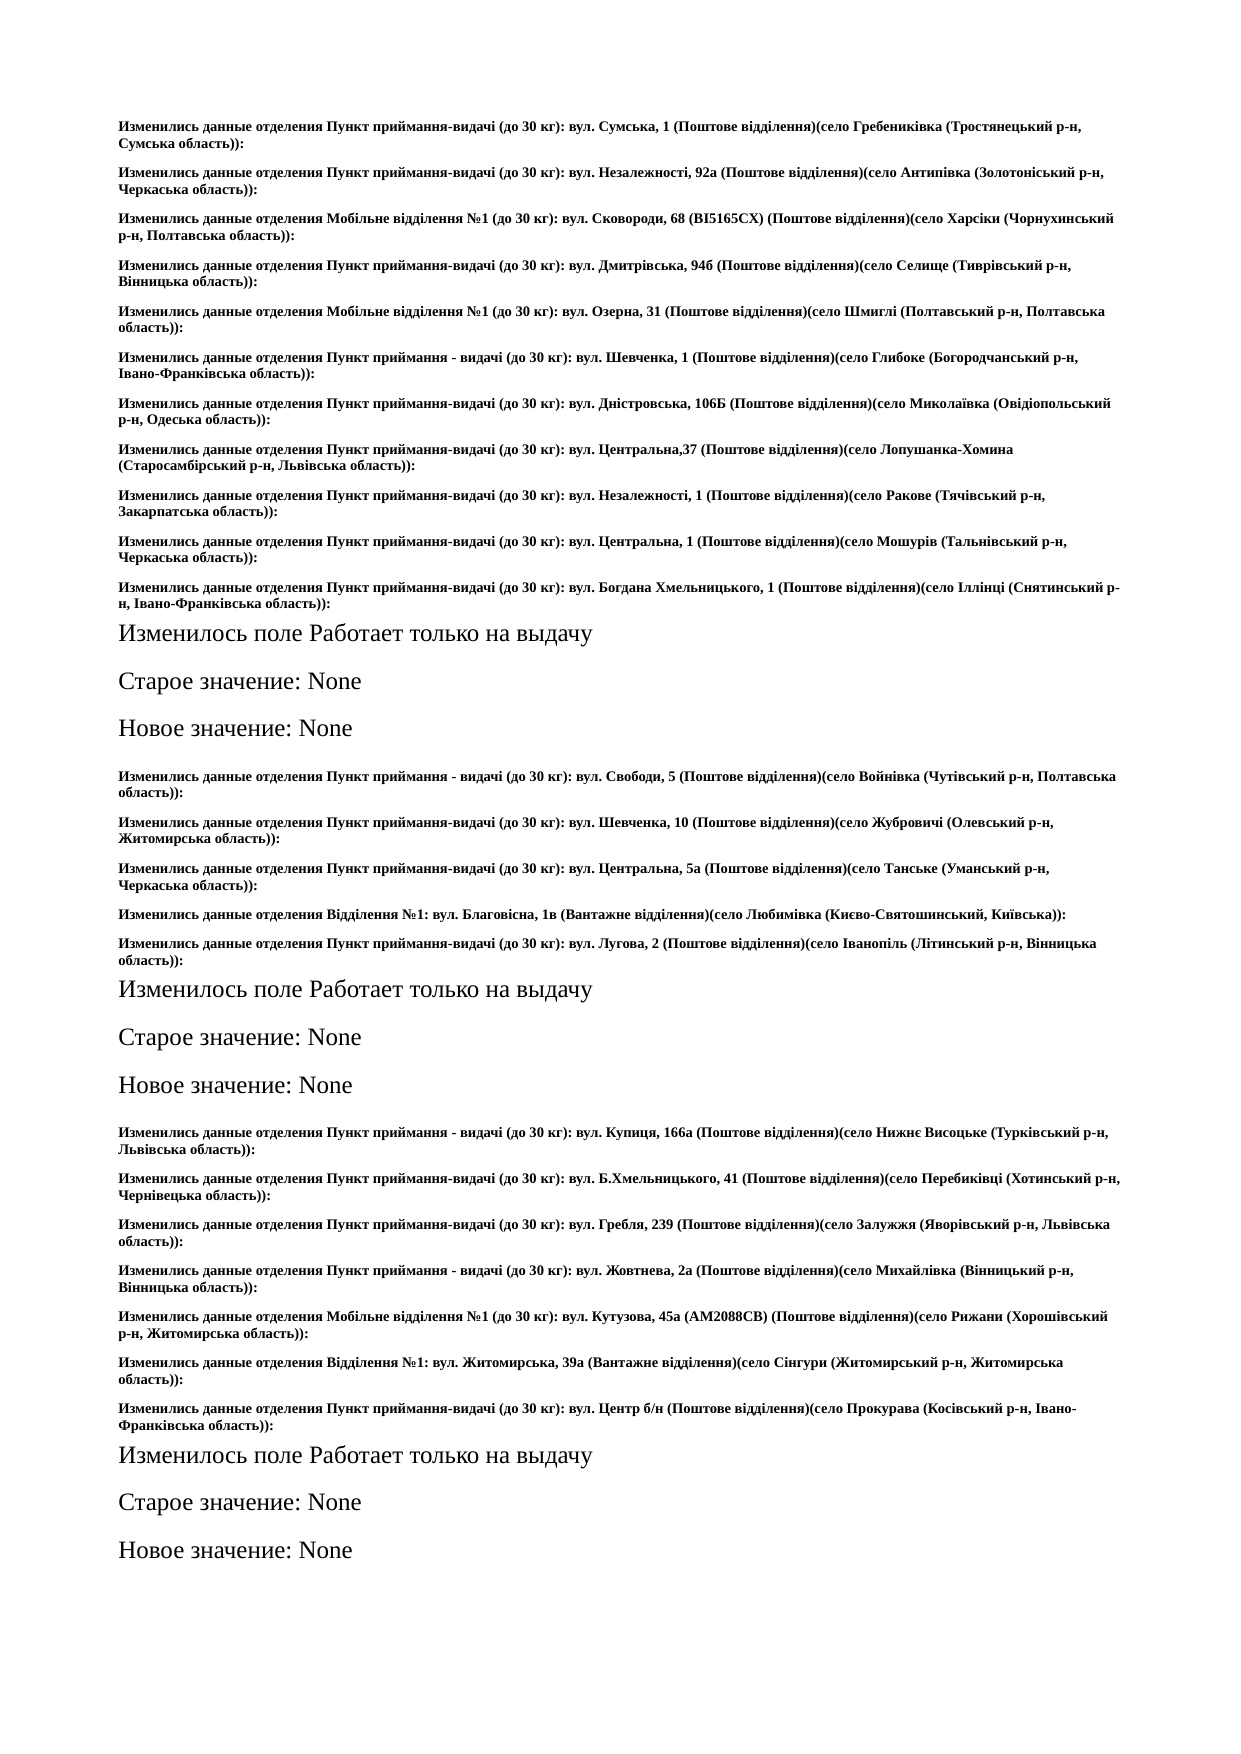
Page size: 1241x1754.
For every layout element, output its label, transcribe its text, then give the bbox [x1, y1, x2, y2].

text Изменилось поле Работает только на выдачу [118, 618, 1122, 647]
subtitle Изменились данные отделения Пункт приймання-видачі (до 30 кг): вул. Незалежності, 92а (Поштове відділення)(село Антипівка (Золотоніський р-н, Черкаська область)): [118, 164, 1122, 198]
text Изменилось поле Работает только на выдачу [118, 1440, 1122, 1468]
subtitle Изменились данные отделения Відділення №1: вул. Житомирська, 39а (Вантажне відділення)(село Сінгури (Житомирський р-н, Житомирська область)): [118, 1354, 1122, 1387]
text Новое значение: None [118, 1070, 1122, 1098]
subtitle Изменились данные отделения Мобільне відділення №1 (до 30 кг): вул. Озерна, 31 (Поштове відділення)(село Шмиглі (Полтавський р-н, Полтавська область)): [118, 302, 1122, 336]
subtitle Изменились данные отделения Мобільне відділення №1 (до 30 кг): вул. Сковороди, 68 (ВІ5165СХ) (Поштове відділення)(село Харсіки (Чорнухинський р-н, Полтавська область)): [118, 210, 1122, 244]
subtitle Изменились данные отделения Пункт приймання-видачі (до 30 кг): вул. Дністровська, 106Б (Поштове відділення)(село Миколаївка (Овідіопольський р-н, Одеська область)): [118, 394, 1122, 428]
subtitle Изменились данные отделения Пункт приймання-видачі (до 30 кг): вул. Дмитрівська, 94б (Поштове відділення)(село Селище (Тиврівський р-н, Вінницька область)): [118, 256, 1122, 290]
subtitle Изменились данные отделения Пункт приймання-видачі (до 30 кг): вул. Лугова, 2 (Поштове відділення)(село Іванопіль (Літинський р-н, Вінницька область)): [118, 935, 1122, 968]
subtitle Изменились данные отделения Пункт приймання-видачі (до 30 кг): вул. Шевченка, 10 (Поштове відділення)(село Жубровичі (Олевський р-н, Житомирська область)): [118, 813, 1122, 847]
subtitle Изменились данные отделения Пункт приймання-видачі (до 30 кг): вул. Б.Хмельницького, 41 (Поштове відділення)(село Перебиківці (Хотинський р-н, Чернівецька область)): [118, 1170, 1122, 1203]
subtitle Изменились данные отделения Пункт приймання-видачі (до 30 кг): вул. Богдана Хмельницького, 1 (Поштове відділення)(село Іллінці (Снятинський р-н, Івано-Франківська область)): [118, 578, 1122, 612]
subtitle Изменились данные отделения Пункт приймання-видачі (до 30 кг): вул. Сумська, 1 (Поштове відділення)(село Гребениківка (Тростянецький р-н, Сумська область)): [118, 118, 1122, 152]
subtitle Изменились данные отделения Мобільне відділення №1 (до 30 кг): вул. Кутузова, 45а (АМ2088СВ) (Поштове відділення)(село Рижани (Хорошівський р-н, Житомирська область)): [118, 1308, 1122, 1341]
subtitle Изменились данные отделения Пункт приймання-видачі (до 30 кг): вул. Центр б/н (Поштове відділення)(село Прокурава (Косівський р-н, Івано-Франківська область)): [118, 1400, 1122, 1433]
subtitle Изменились данные отделения Пункт приймання-видачі (до 30 кг): вул. Центральна, 1 (Поштове відділення)(село Мошурів (Тальнівський р-н, Черкаська область)): [118, 532, 1122, 566]
subtitle Изменились данные отделения Пункт приймання-видачі (до 30 кг): вул. Незалежності, 1 (Поштове відділення)(село Ракове (Тячівський р-н, Закарпатська область)): [118, 486, 1122, 520]
text Новое значение: None [118, 1535, 1122, 1564]
subtitle Изменились данные отделения Пункт приймання-видачі (до 30 кг): вул. Центральна,37 (Поштове відділення)(село Лопушанка-Хомина (Старосамбірський р-н, Львівська область)): [118, 440, 1122, 474]
subtitle Изменились данные отделения Пункт приймання - видачі (до 30 кг): вул. Шевченка, 1 (Поштове відділення)(село Глибоке (Богородчанський р-н, Івано-Франківська область)): [118, 348, 1122, 382]
subtitle Изменились данные отделения Пункт приймання - видачі (до 30 кг): вул. Жовтнева, 2а (Поштове відділення)(село Михайлівка (Вінницький р-н, Вінницька область)): [118, 1262, 1122, 1295]
subtitle Изменились данные отделения Відділення №1: вул. Благовісна, 1в (Вантажне відділення)(село Любимівка (Києво-Святошинський, Київська)): [118, 906, 1122, 922]
subtitle Изменились данные отделения Пункт приймання-видачі (до 30 кг): вул. Центральна, 5а (Поштове відділення)(село Танське (Уманський р-н, Черкаська область)): [118, 859, 1122, 893]
text Изменилось поле Работает только на выдачу [118, 974, 1122, 1003]
text Новое значение: None [118, 713, 1122, 742]
subtitle Изменились данные отделения Пункт приймання - видачі (до 30 кг): вул. Свободи, 5 (Поштове відділення)(село Войнівка (Чутівський р-н, Полтавська область)): [118, 767, 1122, 801]
subtitle Изменились данные отделения Пункт приймання - видачі (до 30 кг): вул. Купиця, 166а (Поштове відділення)(село Нижнє Висоцьке (Турківський р-н, Львівська область)): [118, 1124, 1122, 1157]
text Старое значение: None [118, 666, 1122, 695]
subtitle Изменились данные отделения Пункт приймання-видачі (до 30 кг): вул. Гребля, 239 (Поштове відділення)(село Залужжя (Яворівський р-н, Львівська область)): [118, 1216, 1122, 1249]
text Старое значение: None [118, 1022, 1122, 1051]
text Старое значение: None [118, 1487, 1122, 1516]
